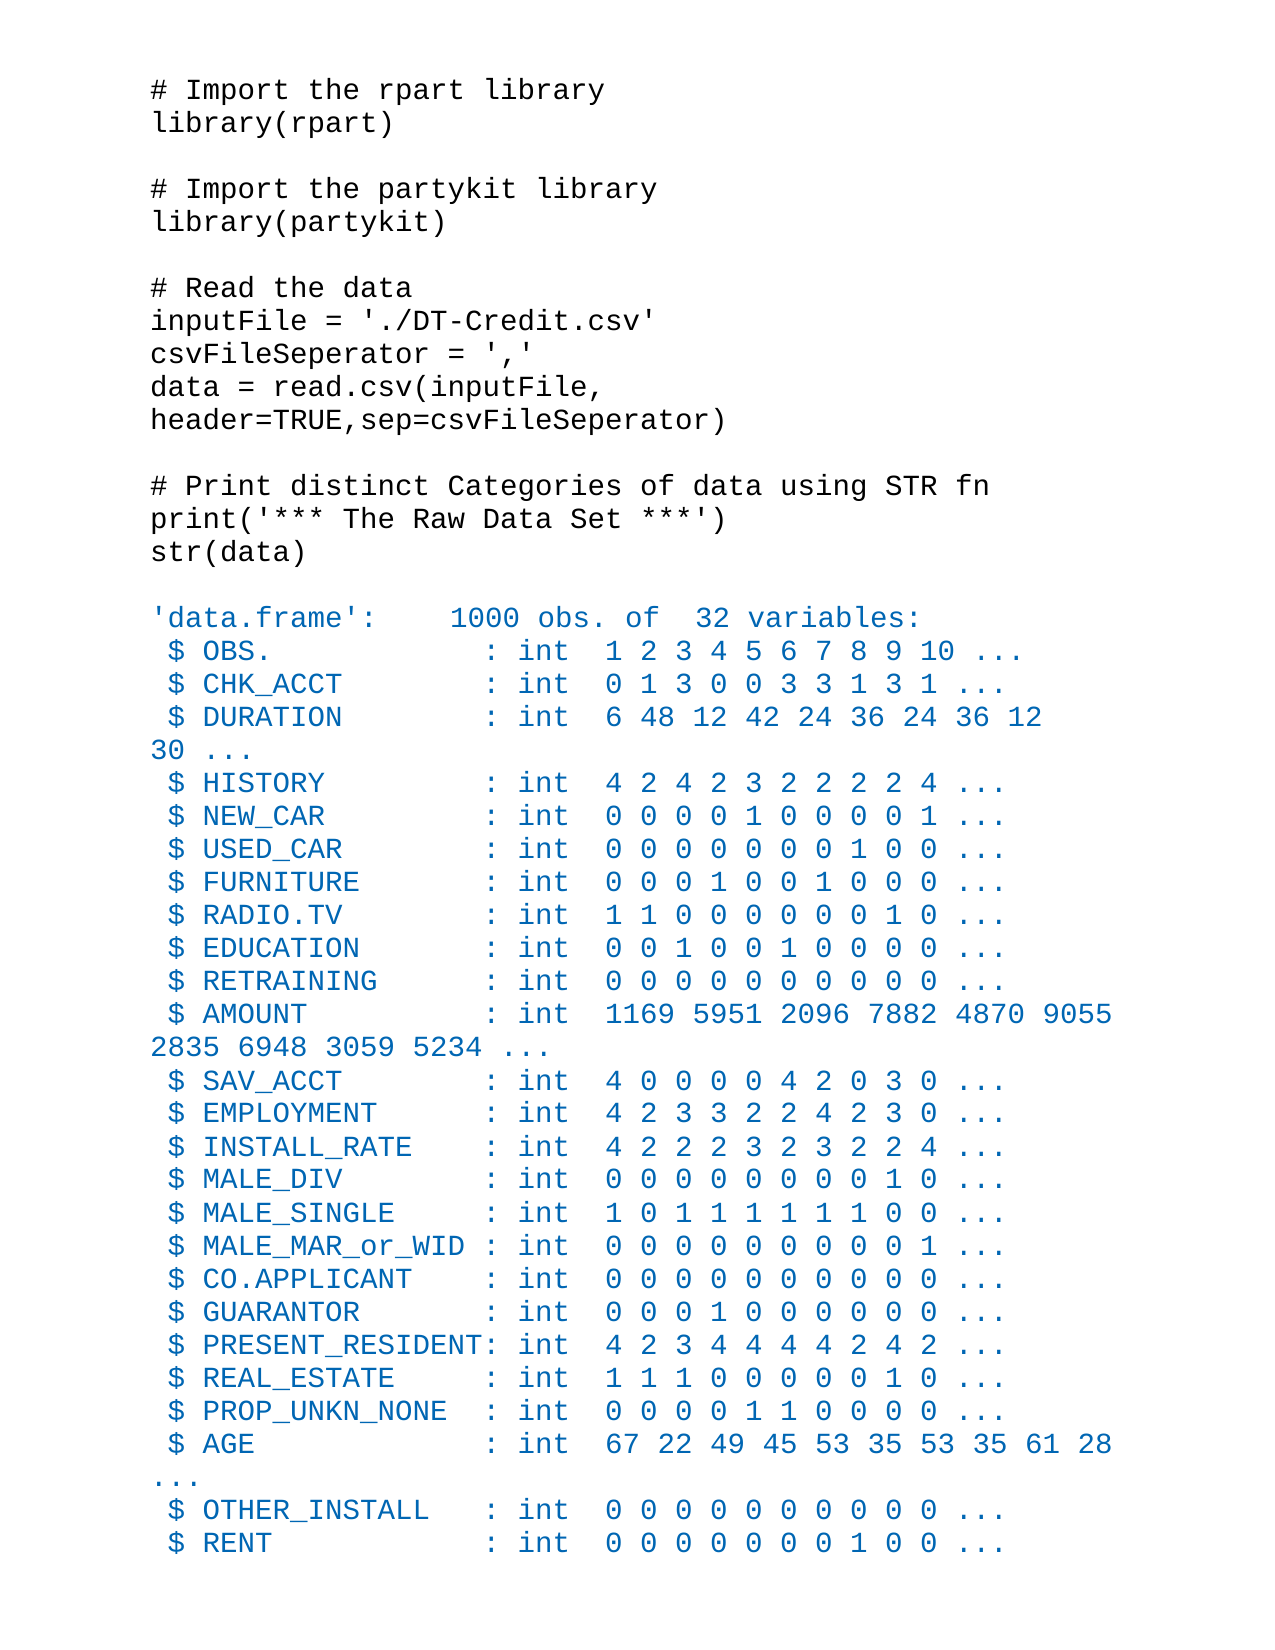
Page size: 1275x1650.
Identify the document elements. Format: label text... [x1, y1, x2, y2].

text $ GUARANTOR : int 0 0 0 1 0 0 0 0 0 0 ... [150, 1297, 1125, 1330]
text $ FURNITURE : int 0 0 0 1 0 0 1 0 0 0 ... [150, 867, 1125, 901]
text $ HISTORY : int 4 2 4 2 3 2 2 2 2 4 ... [150, 768, 1125, 801]
text $ INSTALL_RATE : int 4 2 2 2 3 2 3 2 2 4 ... [150, 1132, 1125, 1165]
text inputFile = './DT-Credit.csv' [150, 306, 1125, 339]
text $ PROP_UNKN_NONE : int 0 0 0 0 1 1 0 0 0 0 ... [150, 1396, 1125, 1429]
text # Read the data [150, 273, 1125, 306]
text $ EDUCATION : int 0 0 1 0 0 1 0 0 0 0 ... [150, 933, 1125, 967]
text data = read.csv(inputFile, header=TRUE,sep=csvFileSeperator) [150, 372, 1125, 438]
text library(rpart) [150, 108, 1125, 141]
text csvFileSeperator = ',' [150, 339, 1125, 372]
text $ RENT : int 0 0 0 0 0 0 0 1 0 0 ... [150, 1528, 1125, 1561]
text # Import the partykit library [150, 174, 1125, 207]
text $ MALE_SINGLE : int 1 0 1 1 1 1 1 1 0 0 ... [150, 1198, 1125, 1231]
text $ CHK_ACCT : int 0 1 3 0 0 3 3 1 3 1 ... [150, 669, 1125, 702]
text 'data.frame': 1000 obs. of 32 variables: [150, 603, 1125, 636]
text $ RADIO.TV : int 1 1 0 0 0 0 0 0 1 0 ... [150, 901, 1125, 933]
text library(partykit) [150, 207, 1125, 240]
text $ USED_CAR : int 0 0 0 0 0 0 0 1 0 0 ... [150, 834, 1125, 867]
text # Print distinct Categories of data using STR fn [150, 471, 1125, 504]
text # Import the rpart library [150, 75, 1125, 108]
text $ REAL_ESTATE : int 1 1 1 0 0 0 0 0 1 0 ... [150, 1363, 1125, 1396]
text $ EMPLOYMENT : int 4 2 3 3 2 2 4 2 3 0 ... [150, 1099, 1125, 1132]
text $ DURATION : int 6 48 12 42 24 36 24 36 12 30 ... [150, 702, 1125, 768]
text $ OTHER_INSTALL : int 0 0 0 0 0 0 0 0 0 0 ... [150, 1495, 1125, 1528]
text $ MALE_DIV : int 0 0 0 0 0 0 0 0 1 0 ... [150, 1165, 1125, 1198]
text $ PRESENT_RESIDENT: int 4 2 3 4 4 4 4 2 4 2 ... [150, 1330, 1125, 1363]
text $ AGE : int 67 22 49 45 53 35 53 35 61 28 ... [150, 1429, 1125, 1495]
text print('*** The Raw Data Set ***') [150, 504, 1125, 537]
text $ MALE_MAR_or_WID : int 0 0 0 0 0 0 0 0 0 1 ... [150, 1231, 1125, 1264]
text $ AMOUNT : int 1169 5951 2096 7882 4870 9055 2835 6948 3059 5234 ... [150, 999, 1125, 1066]
text $ NEW_CAR : int 0 0 0 0 1 0 0 0 0 1 ... [150, 801, 1125, 834]
text $ CO.APPLICANT : int 0 0 0 0 0 0 0 0 0 0 ... [150, 1264, 1125, 1297]
text str(data) [150, 537, 1125, 570]
text $ OBS. : int 1 2 3 4 5 6 7 8 9 10 ... [150, 636, 1125, 669]
text $ RETRAINING : int 0 0 0 0 0 0 0 0 0 0 ... [150, 967, 1125, 999]
text $ SAV_ACCT : int 4 0 0 0 0 4 2 0 3 0 ... [150, 1066, 1125, 1099]
